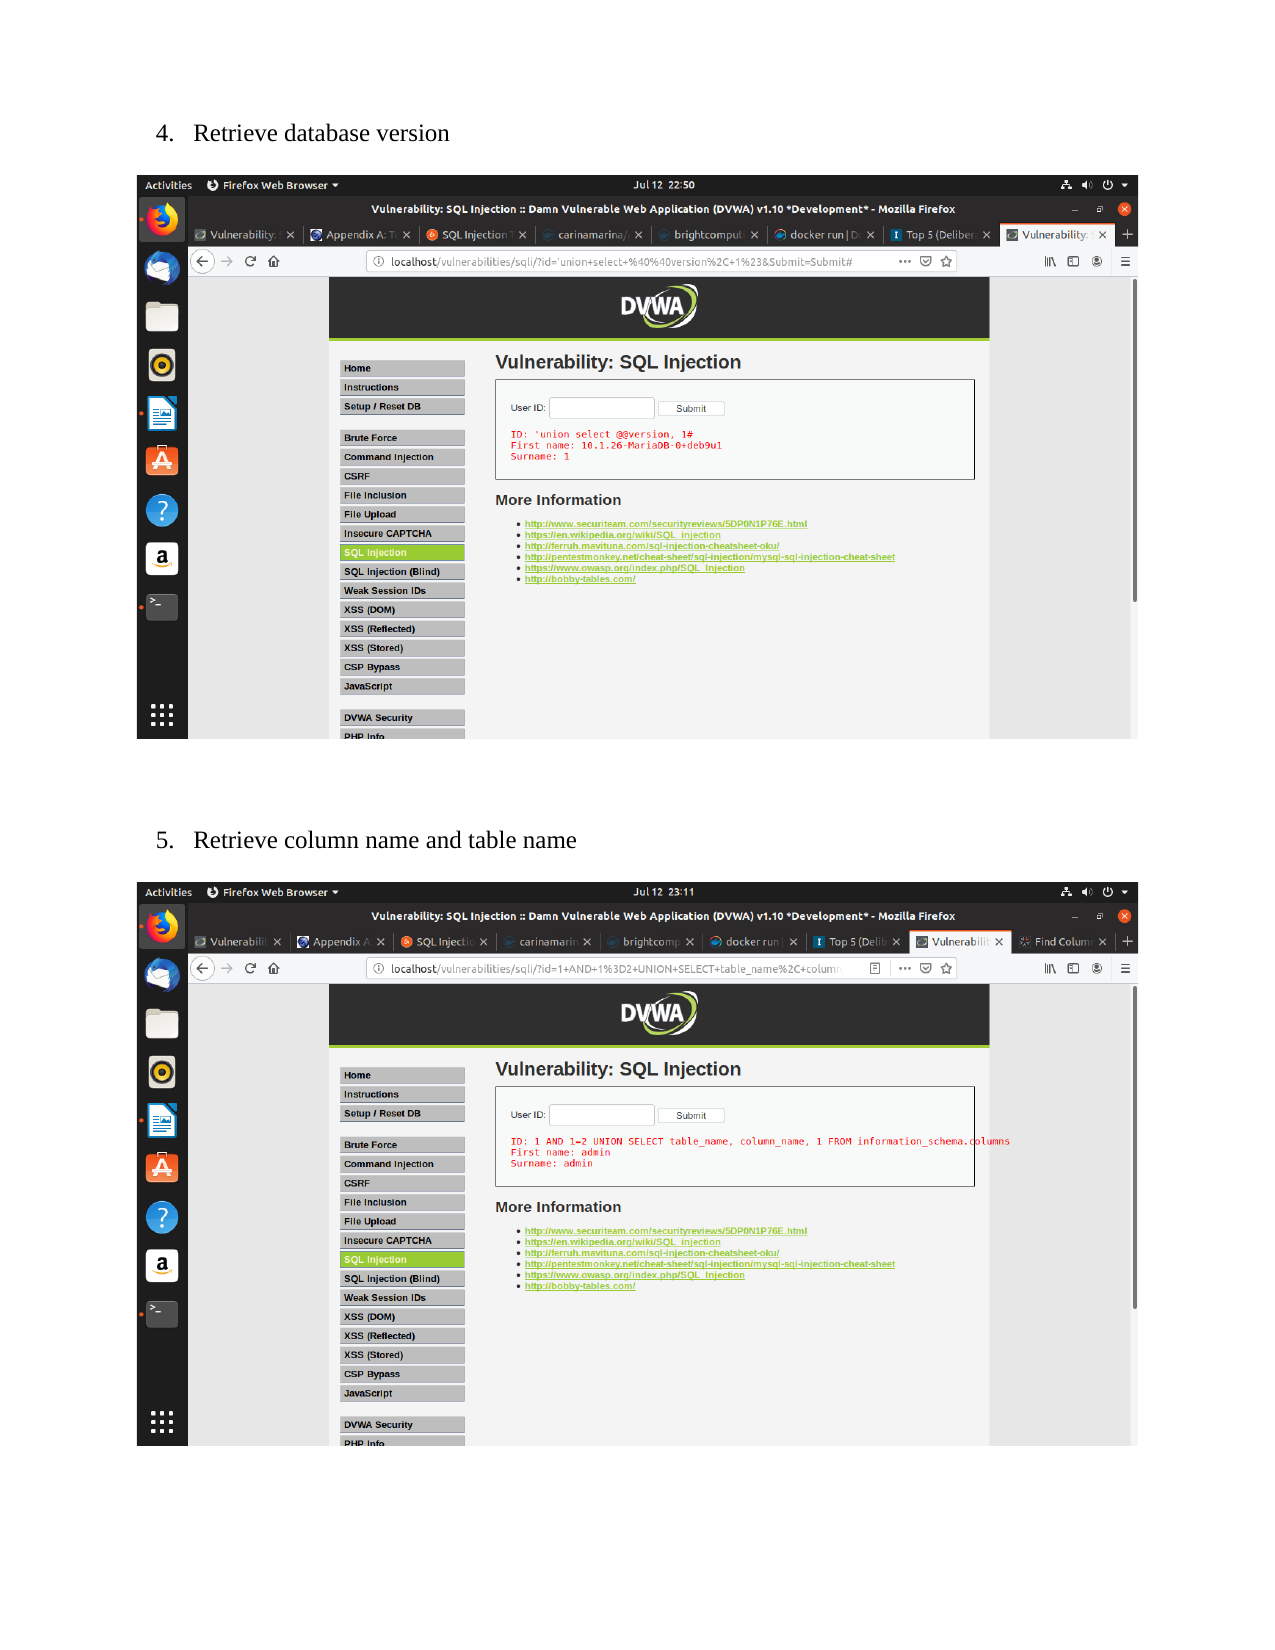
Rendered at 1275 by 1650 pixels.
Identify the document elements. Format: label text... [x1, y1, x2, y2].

list Retrieve database version [156, 118, 1157, 147]
picture [136, 175, 1139, 739]
picture [136, 882, 1139, 1446]
list Retrieve column name and table name [156, 825, 1157, 853]
